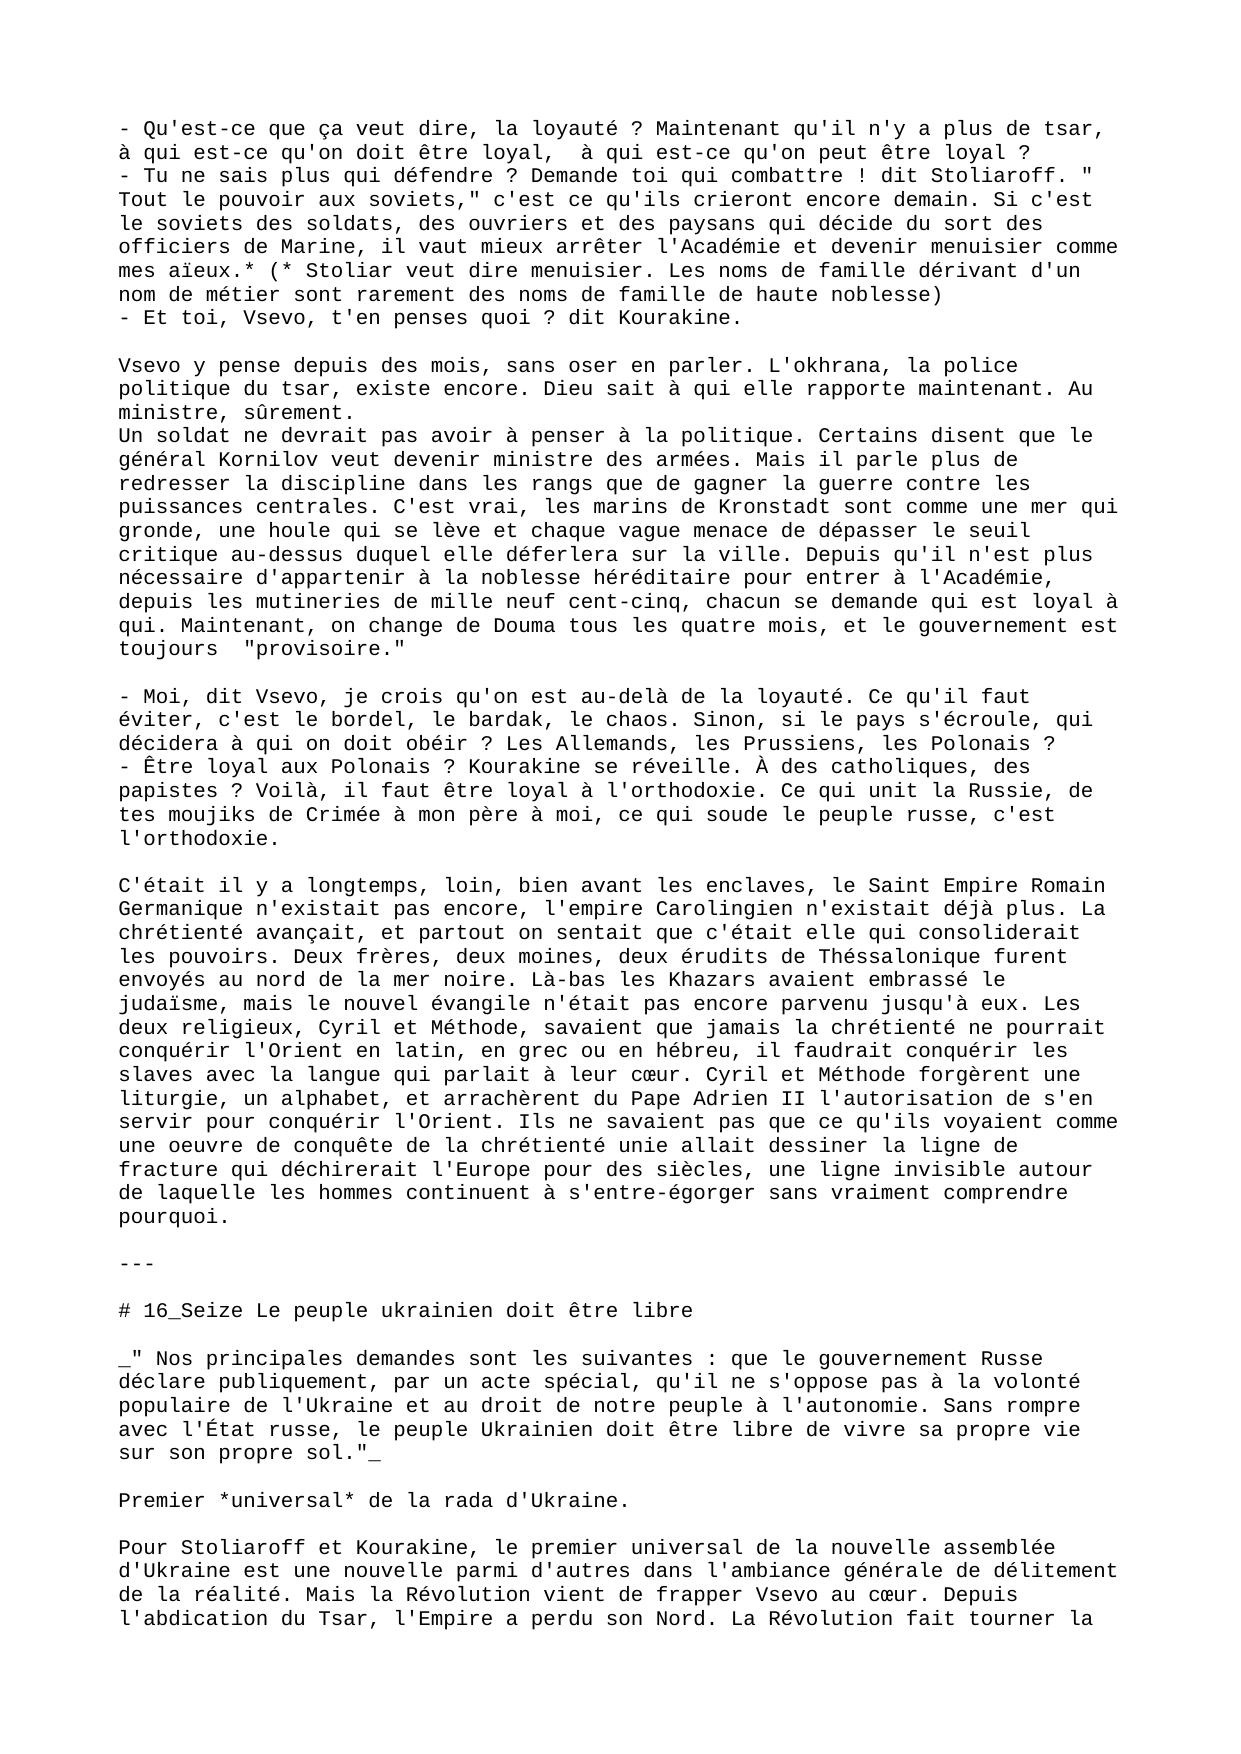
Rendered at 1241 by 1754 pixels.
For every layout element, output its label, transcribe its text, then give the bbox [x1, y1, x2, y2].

text - Être loyal aux Polonais ? Kourakine se réveille. À des catholiques, des papistes ? Voilà, il faut être loyal à l'orthodoxie. Ce qui unit la Russie, de tes moujiks de Crimée à mon père à moi, ce qui soude le peuple russe, c'est l'orthodoxie. [118, 757, 1122, 851]
text C'était il y a longtemps, loin, bien avant les enclaves, le Saint Empire Romain Germanique n'existait pas encore, l'empire Carolingien n'existait déjà plus. La chrétienté avançait, et partout on sentait que c'était elle qui consoliderait les pouvoirs. Deux frères, deux moines, deux érudits de Théssalonique furent envoyés au nord de la mer noire. Là-bas les Khazars avaient embrassé le judaïsme, mais le nouvel évangile n'était pas encore parvenu jusqu'à eux. Les deux religieux, Cyril et Méthode, savaient que jamais la chrétienté ne pourrait conquérir l'Orient en latin, en grec ou en hébreu, il faudrait conquérir les slaves avec la langue qui parlait à leur cœur. Cyril et Méthode forgèrent une liturgie, un alphabet, et arrachèrent du Pape Adrien II l'autorisation de s'en servir pour conquérir l'Orient. Ils ne savaient pas que ce qu'ils voyaient comme une oeuvre de conquête de la chrétienté unie allait dessiner la ligne de fracture qui déchirerait l'Europe pour des siècles, une ligne invisible autour de laquelle les hommes continuent à s'entre-égorger sans vraiment comprendre pourquoi. [118, 875, 1122, 1229]
text _" Nos principales demandes sont les suivantes : que le gouvernement Russe déclare publiquement, par un acte spécial, qu'il ne s'oppose pas à la volonté populaire de l'Ukraine et au droit de notre peuple à l'autonomie. Sans rompre avec l'État russe, le peuple Ukrainien doit être libre de vivre sa propre vie sur son propre sol."_ [118, 1348, 1122, 1466]
text - Et toi, Vsevo, t'en penses quoi ? dit Kourakine. [118, 307, 1122, 331]
text - Moi, dit Vsevo, je crois qu'on est au-delà de la loyauté. Ce qu'il faut éviter, c'est le bordel, le bardak, le chaos. Sinon, si le pays s'écroule, qui décidera à qui on doit obéir ? Les Allemands, les Prussiens, les Polonais ? [118, 686, 1122, 757]
text - Tu ne sais plus qui défendre ? Demande toi qui combattre ! dit Stoliaroff. " Tout le pouvoir aux soviets," c'est ce qu'ils crieront encore demain. Si c'est le soviets des soldats, des ouvriers et des paysans qui décide du sort des officiers de Marine, il vaut mieux arrêter l'Académie et devenir menuisier comme mes aïeux.* (* Stoliar veut dire menuisier. Les noms de famille dérivant d'un nom de métier sont rarement des noms de famille de haute noblesse) [118, 165, 1122, 307]
text Pour Stoliaroff et Kourakine, le premier universal de la nouvelle assemblée d'Ukraine est une nouvelle parmi d'autres dans l'ambiance générale de délitement de la réalité. Mais la Révolution vient de frapper Vsevo au cœur. Depuis l'abdication du Tsar, l'Empire a perdu son Nord. La Révolution fait tourner la [118, 1537, 1122, 1631]
text Vsevo y pense depuis des mois, sans oser en parler. L'okhrana, la police politique du tsar, existe encore. Dieu sait à qui elle rapporte maintenant. Au ministre, sûrement. [118, 354, 1122, 426]
text # 16_Seize Le peuple ukrainien doit être libre [118, 1300, 1122, 1324]
text - Qu'est-ce que ça veut dire, la loyauté ? Maintenant qu'il n'y a plus de tsar, à qui est-ce qu'on doit être loyal, à qui est-ce qu'on peut être loyal ? [118, 118, 1122, 165]
text --- [118, 1253, 1122, 1277]
text Premier *universal* de la rada d'Ukraine. [118, 1489, 1122, 1513]
text Un soldat ne devrait pas avoir à penser à la politique. Certains disent que le général Kornilov veut devenir ministre des armées. Mais il parle plus de redresser la discipline dans les rangs que de gagner la guerre contre les puissances centrales. C'est vrai, les marins de Kronstadt sont comme une mer qui gronde, une houle qui se lève et chaque vague menace de dépasser le seuil critique au-dessus duquel elle déferlera sur la ville. Depuis qu'il n'est plus nécessaire d'appartenir à la noblesse héréditaire pour entrer à l'Académie, depuis les mutineries de mille neuf cent-cinq, chacun se demande qui est loyal à qui. Maintenant, on change de Douma tous les quatre mois, et le gouvernement est toujours "provisoire." [118, 426, 1122, 662]
